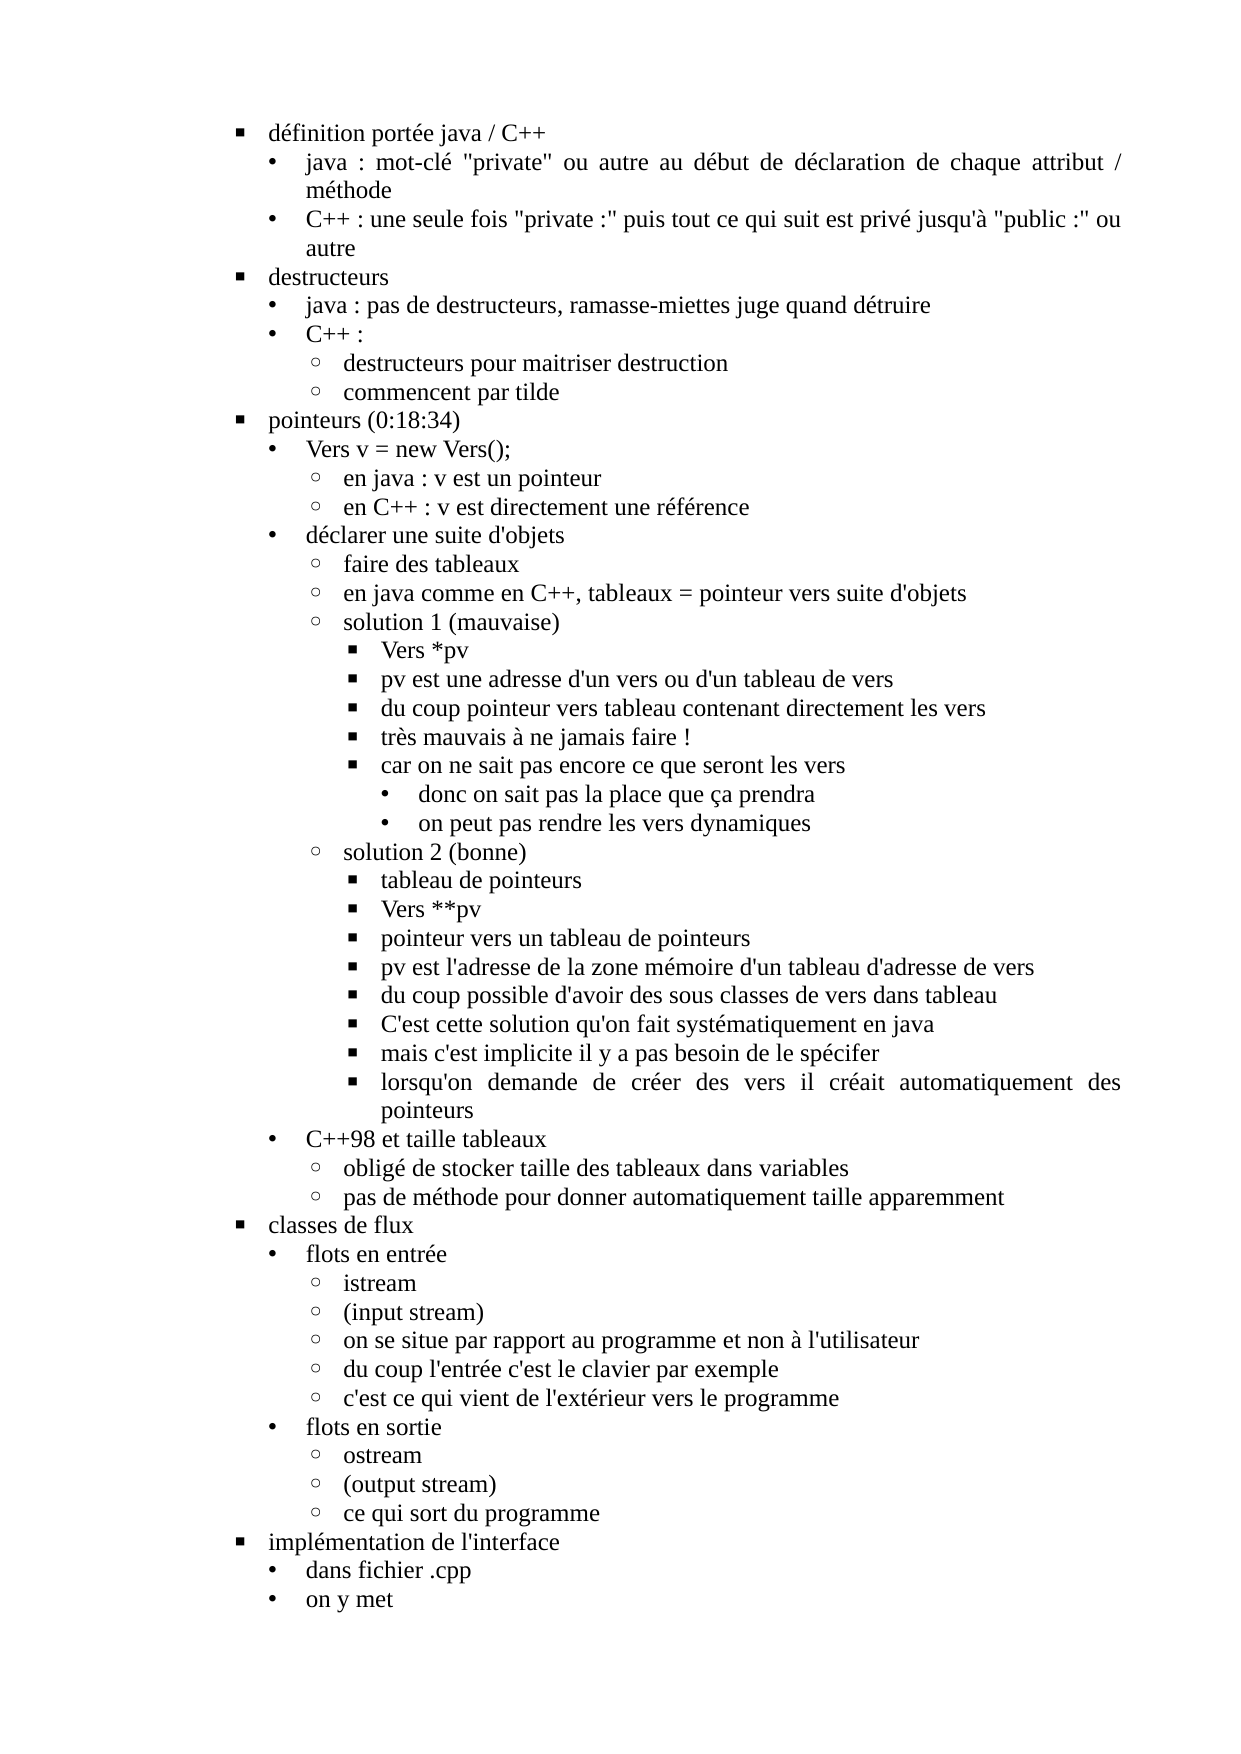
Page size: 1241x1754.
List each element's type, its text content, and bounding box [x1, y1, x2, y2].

list solution 1 (mauvaise) [306, 607, 1122, 636]
list tableau de pointeurs [343, 866, 1122, 894]
list (input stream) [306, 1297, 1122, 1326]
list on y met [268, 1584, 1122, 1613]
list istream [306, 1268, 1122, 1297]
list java : pas de destructeurs, ramasse-miettes juge quand détruire [268, 291, 1122, 319]
list mais c'est implicite il y a pas besoin de le spécifer [343, 1038, 1122, 1067]
list c'est ce qui vient de l'extérieur vers le programme [306, 1383, 1122, 1412]
list commencent par tilde [306, 377, 1122, 406]
list java : mot-clé "private" ou autre au début de déclaration de chaque attribut / méthode [268, 147, 1122, 204]
list pas de méthode pour donner automatiquement taille apparemment [306, 1182, 1122, 1211]
list ostream [306, 1441, 1122, 1469]
list on se situe par rapport au programme et non à l'utilisateur [306, 1326, 1122, 1354]
list flots en sortie [268, 1412, 1122, 1441]
list classes de flux [231, 1211, 1122, 1239]
list lorsqu'on demande de créer des vers il créait automatiquement des pointeurs [343, 1067, 1122, 1124]
list Vers *pv [343, 636, 1122, 664]
list pv est une adresse d'un vers ou d'un tableau de vers [343, 664, 1122, 693]
list en java : v est un pointeur [306, 463, 1122, 492]
list on peut pas rendre les vers dynamiques [381, 808, 1122, 837]
list du coup possible d'avoir des sous classes de vers dans tableau [343, 981, 1122, 1009]
list ce qui sort du programme [306, 1498, 1122, 1527]
list car on ne sait pas encore ce que seront les vers [343, 751, 1122, 779]
list pv est l'adresse de la zone mémoire d'un tableau d'adresse de vers [343, 952, 1122, 981]
list déclarer une suite d'objets [268, 521, 1122, 549]
list dans fichier .cpp [268, 1556, 1122, 1584]
list solution 2 (bonne) [306, 837, 1122, 866]
list pointeur vers un tableau de pointeurs [343, 923, 1122, 952]
list Vers v = new Vers(); [268, 434, 1122, 463]
list (output stream) [306, 1469, 1122, 1498]
list définition portée java / C++ [231, 118, 1122, 147]
list faire des tableaux [306, 549, 1122, 578]
list en java comme en C++, tableaux = pointeur vers suite d'objets [306, 578, 1122, 607]
list flots en entrée [268, 1239, 1122, 1268]
list du coup l'entrée c'est le clavier par exemple [306, 1354, 1122, 1383]
list C++ : une seule fois "private :" puis tout ce qui suit est privé jusqu'à "public :" ou autre [268, 204, 1122, 262]
list du coup pointeur vers tableau contenant directement les vers [343, 693, 1122, 722]
list donc on sait pas la place que ça prendra [381, 779, 1122, 808]
list en C++ : v est directement une référence [306, 492, 1122, 521]
list destructeurs [231, 262, 1122, 291]
list destructeurs pour maitriser destruction [306, 348, 1122, 377]
list obligé de stocker taille des tableaux dans variables [306, 1153, 1122, 1182]
list implémentation de l'interface [231, 1527, 1122, 1556]
list C++ : [268, 319, 1122, 348]
list C'est cette solution qu'on fait systématiquement en java [343, 1009, 1122, 1038]
list Vers **pv [343, 894, 1122, 923]
list C++98 et taille tableaux [268, 1124, 1122, 1153]
list pointeurs (0:18:34) [231, 406, 1122, 434]
list très mauvais à ne jamais faire ! [343, 722, 1122, 751]
